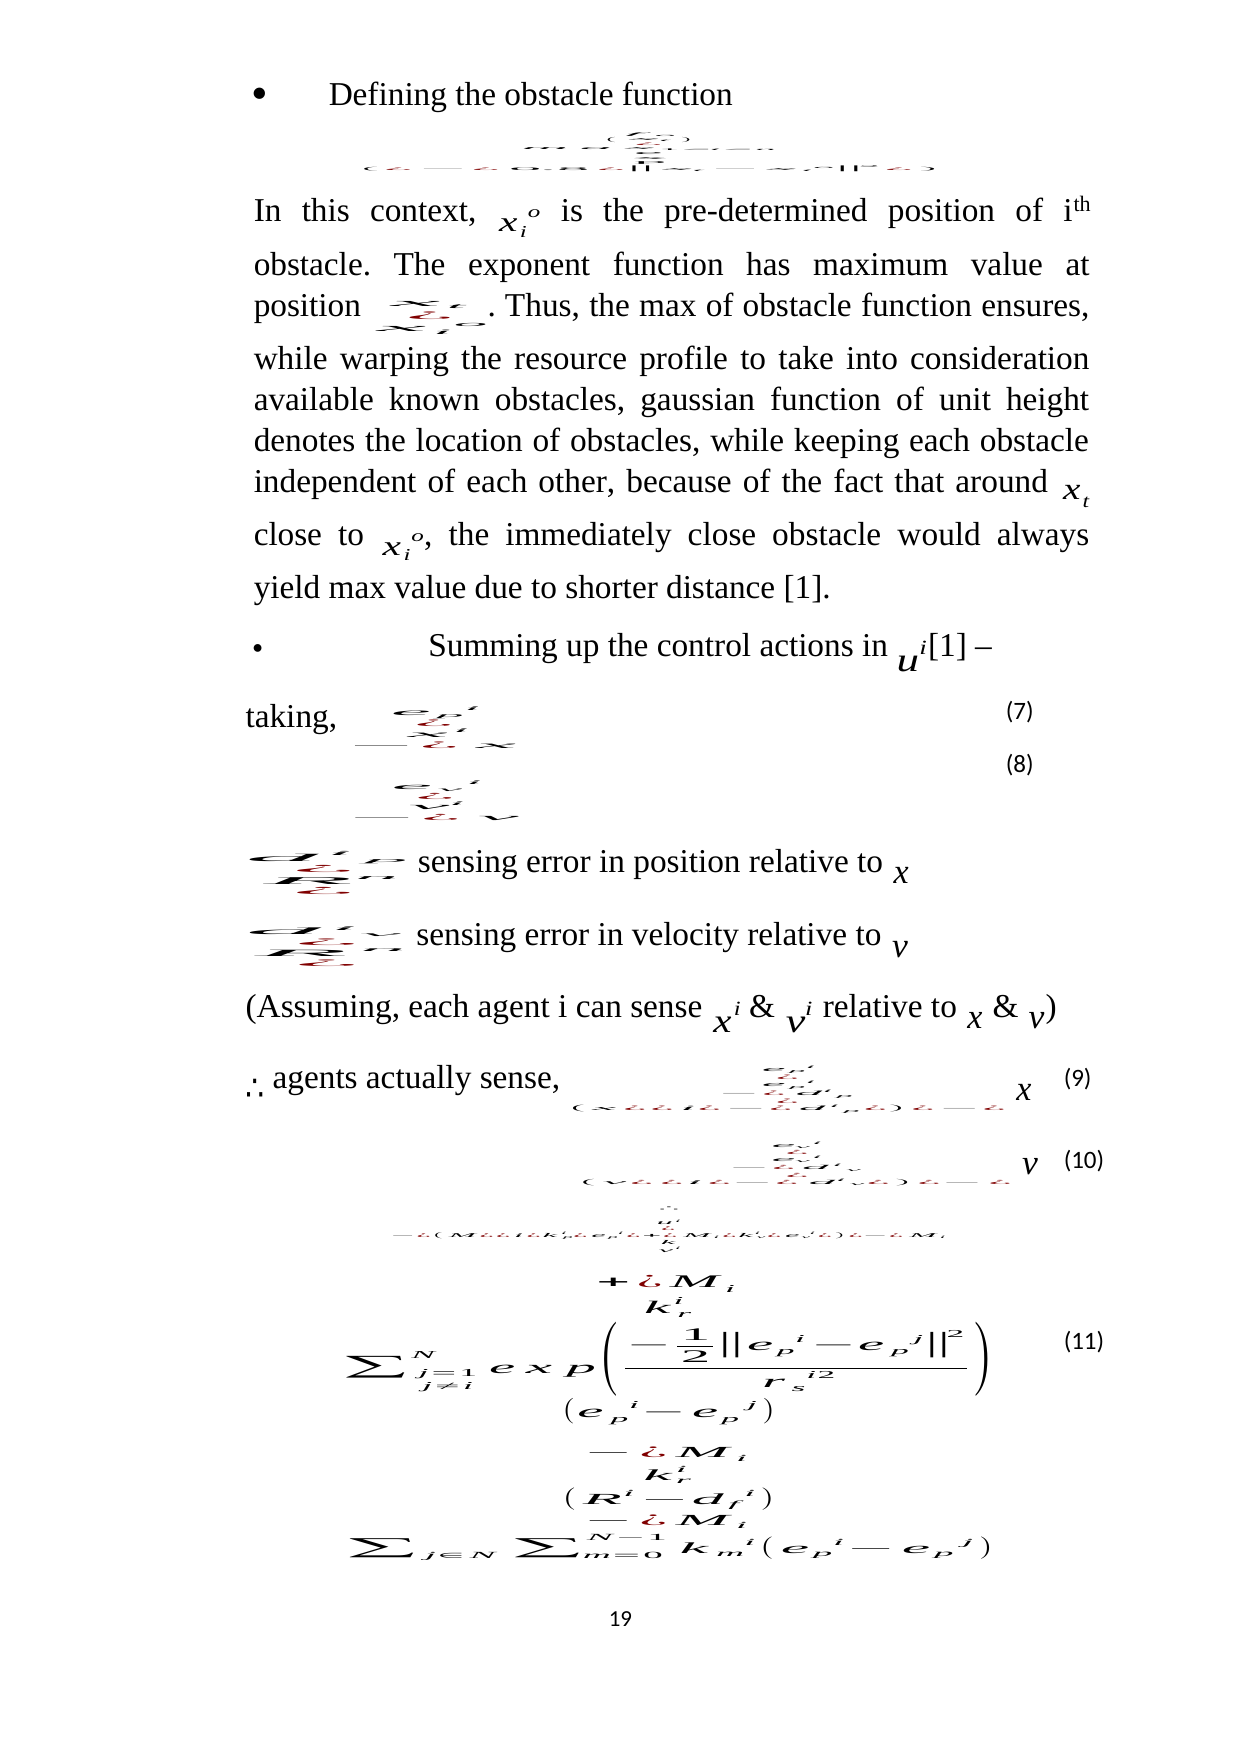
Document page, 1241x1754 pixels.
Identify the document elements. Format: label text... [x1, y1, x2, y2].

list Defining the obstacle function [253, 74, 1090, 112]
text (11) [1063, 1325, 1107, 1356]
text (9) [1063, 1062, 1107, 1093]
text taking, [245, 688, 1090, 789]
text sensing error in velocity relative to [245, 914, 1090, 967]
text [1048, 1055, 1122, 1103]
text sensing error in position relative to [245, 841, 1090, 895]
text (7) [1006, 695, 1049, 726]
text agents actually sense, [245, 1058, 1090, 1113]
text In this context, is the pre-determined position of ith obstacle. The exponent function has maximum value at position . Thus, the max of obstacle function ensures, while warping the resource profile to take into consideration available known obstacles, gaussian function of unit height denotes the location of obstacles, while keeping each obstacle independent of each other, because of the fact that around close to , the immediately close obstacle would always yield max value due to shorter distance [1]. [253, 191, 1090, 606]
list Summing up the control actions in [1] – [253, 625, 1090, 677]
text (10) [1063, 1144, 1107, 1174]
text (8) [1006, 748, 1049, 778]
text (Assuming, each agent i can sense & relative to & ) [245, 986, 1090, 1038]
